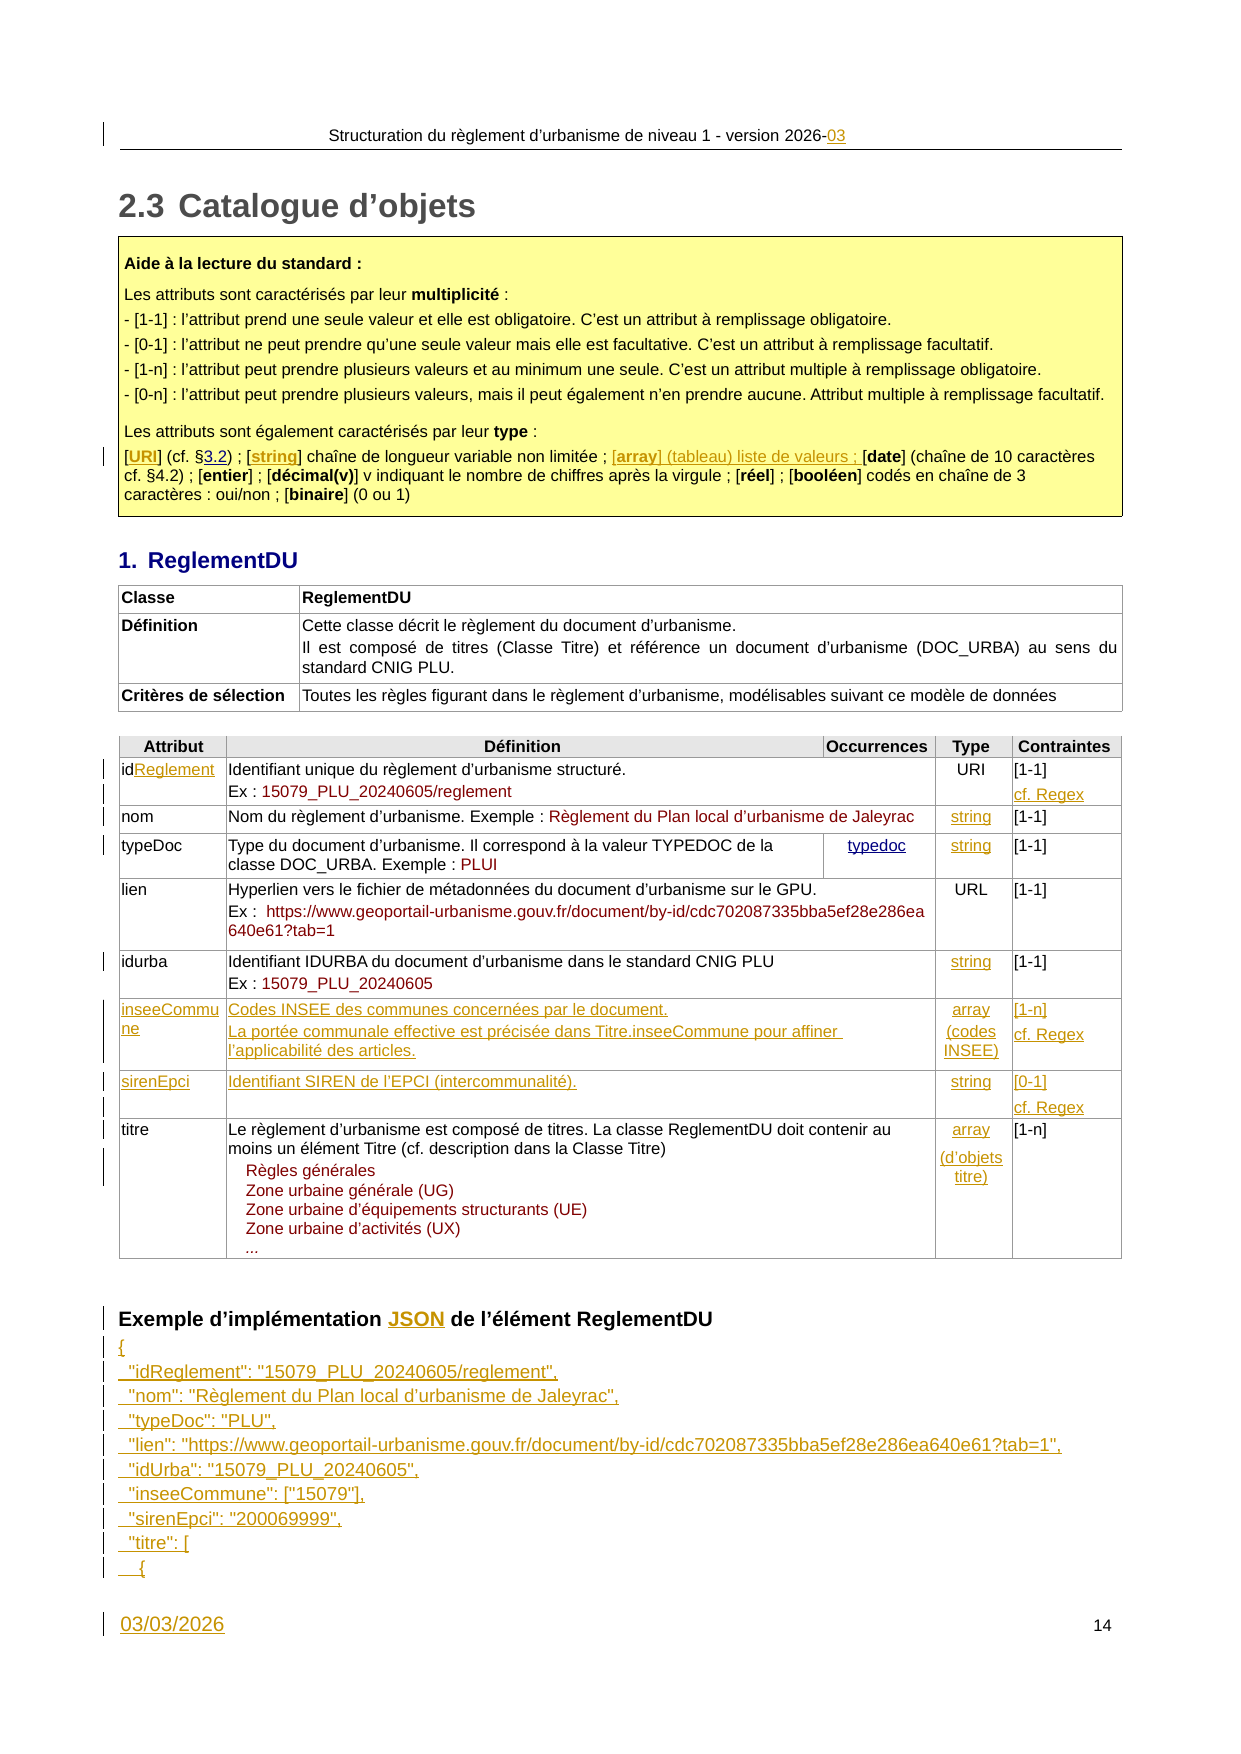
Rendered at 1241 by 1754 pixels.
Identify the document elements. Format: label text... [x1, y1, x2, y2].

table_cell URI [936, 758, 1012, 805]
table_cell inseeCommune [120, 999, 226, 1070]
table_cell string [936, 951, 1012, 997]
table_cell [1-n] cf. Regex [1013, 999, 1121, 1070]
table_cell [0-1] cf. Regex [1013, 1071, 1121, 1118]
table_cell [1-1] [1013, 879, 1121, 950]
table_cell Hyperlien vers le fichier de métadonnées du document d’urbanisme sur le GPU. Ex : https://www.geoportail-urbanisme.gouv.fr/document/by-id/cdc702087335bba5ef28e286ea 640e61?tab=1 [227, 879, 935, 950]
table_header Définition [227, 736, 823, 757]
text "idReglement": "15079_PLU_20240605/reglement", [118, 1361, 1116, 1382]
table_cell Critères de sélection [119, 684, 299, 711]
table_cell [1-n] [1013, 1119, 1121, 1258]
text "nom": "Règlement du Plan local d’urbanisme de Jaleyrac", [118, 1385, 1116, 1407]
text "titre": [ [118, 1532, 1116, 1554]
text "lien": "https://www.geoportail-urbanisme.gouv.fr/document/by-id/cdc702087335bba5ef28e286ea640e61?tab=1", [118, 1434, 1116, 1456]
text { [118, 1336, 1116, 1358]
table_cell Identifiant SIREN de l’EPCI (intercommunalité). [227, 1071, 935, 1118]
table_cell [1-1] [1013, 834, 1121, 878]
text "inseeCommune": ["15079"], [118, 1483, 1116, 1505]
table_cell typeDoc [120, 834, 226, 878]
table_header Contraintes [1013, 736, 1121, 757]
table_cell Identifiant unique du règlement d’urbanisme structuré. Ex : 15079_PLU_20240605/reglement [227, 758, 935, 805]
table_cell Codes INSEE des communes concernées par le document. La portée communale effective est précisée dans Titre.inseeCommune pour affiner l’applicabilité des articles. [227, 999, 935, 1070]
table_cell nom [120, 806, 226, 833]
table_cell [1-1] cf. Regex [1013, 758, 1121, 805]
table_cell Définition [119, 614, 299, 682]
table_cell string [936, 806, 1012, 833]
table_cell Nom du règlement d’urbanisme. Exemple : Règlement du Plan local d’urbanisme de Jaleyrac [227, 806, 935, 833]
subtitle ReglementDU [118, 547, 1122, 573]
table_cell lien [120, 879, 226, 950]
table_cell typedoc [824, 834, 935, 878]
table_header Occurrences [824, 736, 935, 757]
text "typeDoc": "PLU", [118, 1410, 1116, 1431]
table_cell Toutes les règles figurant dans le règlement d’urbanisme, modélisables suivant ce modèle de données [300, 684, 1122, 711]
table_cell [1-1] [1013, 951, 1121, 997]
table_cell URL [936, 879, 1012, 950]
table_cell Le règlement d’urbanisme est composé de titres. La classe ReglementDU doit contenir au moins un élément Titre (cf. description dans la Classe Titre) Règles générales Zone urbaine générale (UG) Zone urbaine d’équipements structurants (UE) Zone urbaine d’activités (UX) ... [227, 1119, 935, 1258]
table_cell Identifiant IDURBA du document d’urbanisme dans le standard CNIG PLU Ex : 15079_PLU_20240605 [227, 951, 935, 997]
table_cell Type du document d’urbanisme. Il correspond à la valeur TYPEDOC de la classe DOC_URBA. Exemple : PLUI [227, 834, 823, 878]
text "idUrba": "15079_PLU_20240605", [118, 1459, 1116, 1480]
table_cell string [936, 834, 1012, 878]
table_header Attribut [120, 736, 226, 757]
table_cell string [936, 1071, 1012, 1118]
text Exemple d’implémentation JSON de l’élément ReglementDU [118, 1306, 1122, 1330]
table_cell idurba [120, 951, 226, 997]
table_cell Cette classe décrit le règlement du document d’urbanisme. Il est composé de titres (Classe Titre) et référence un document d’urbanisme (DOC_URBA) au sens du standard CNIG PLU. [300, 614, 1122, 682]
text "sirenEpci": "200069999", [118, 1508, 1116, 1529]
table_header Aide à la lecture du standard : Les attributs sont caractérisés par leur multiplicité : - [1-1] : l’attribut prend une seule valeur et elle est obligatoire. C’est un attribut à remplissage obligatoire. - [0-1] : l’attribut ne peut prendre qu’une seule valeur mais elle est facultative. C’est un attribut à remplissage facultatif. - [1-n] : l’attribut peut prendre plusieurs valeurs et au minimum une seule. C’est un attribut multiple à remplissage obligatoire. - [0-n] : l’attribut peut prendre plusieurs valeurs, mais il peut également n’en prendre aucune. Attribut multiple à remplissage facultatif. Les attributs sont également caractérisés par leur type : [URI] (cf. §3.2) ; [string] chaîne de longueur variable non limitée ; [array] (tableau) liste de valeurs ; [date] (chaîne de 10 caractères cf. §4.2) ; [entier] ; [décimal(v)] v indiquant le nombre de chiffres après la virgule ; [réel] ; [booléen] codés en chaîne de 3 caractères : oui/non ; [binaire] (0 ou 1) [119, 237, 1122, 516]
table_cell [1-1] [1013, 806, 1121, 833]
table_cell idReglement [120, 758, 226, 805]
subtitle Catalogue d’objets [118, 186, 1122, 224]
table_cell sirenEpci [120, 1071, 226, 1118]
table_header Type [936, 736, 1012, 757]
table_cell array (d’objets titre) [936, 1119, 1012, 1258]
text { [118, 1557, 1116, 1578]
table_header Classe [119, 586, 299, 613]
table_header ReglementDU [300, 586, 1122, 613]
table_cell array (codes INSEE) [936, 999, 1012, 1070]
table_cell titre [120, 1119, 226, 1258]
